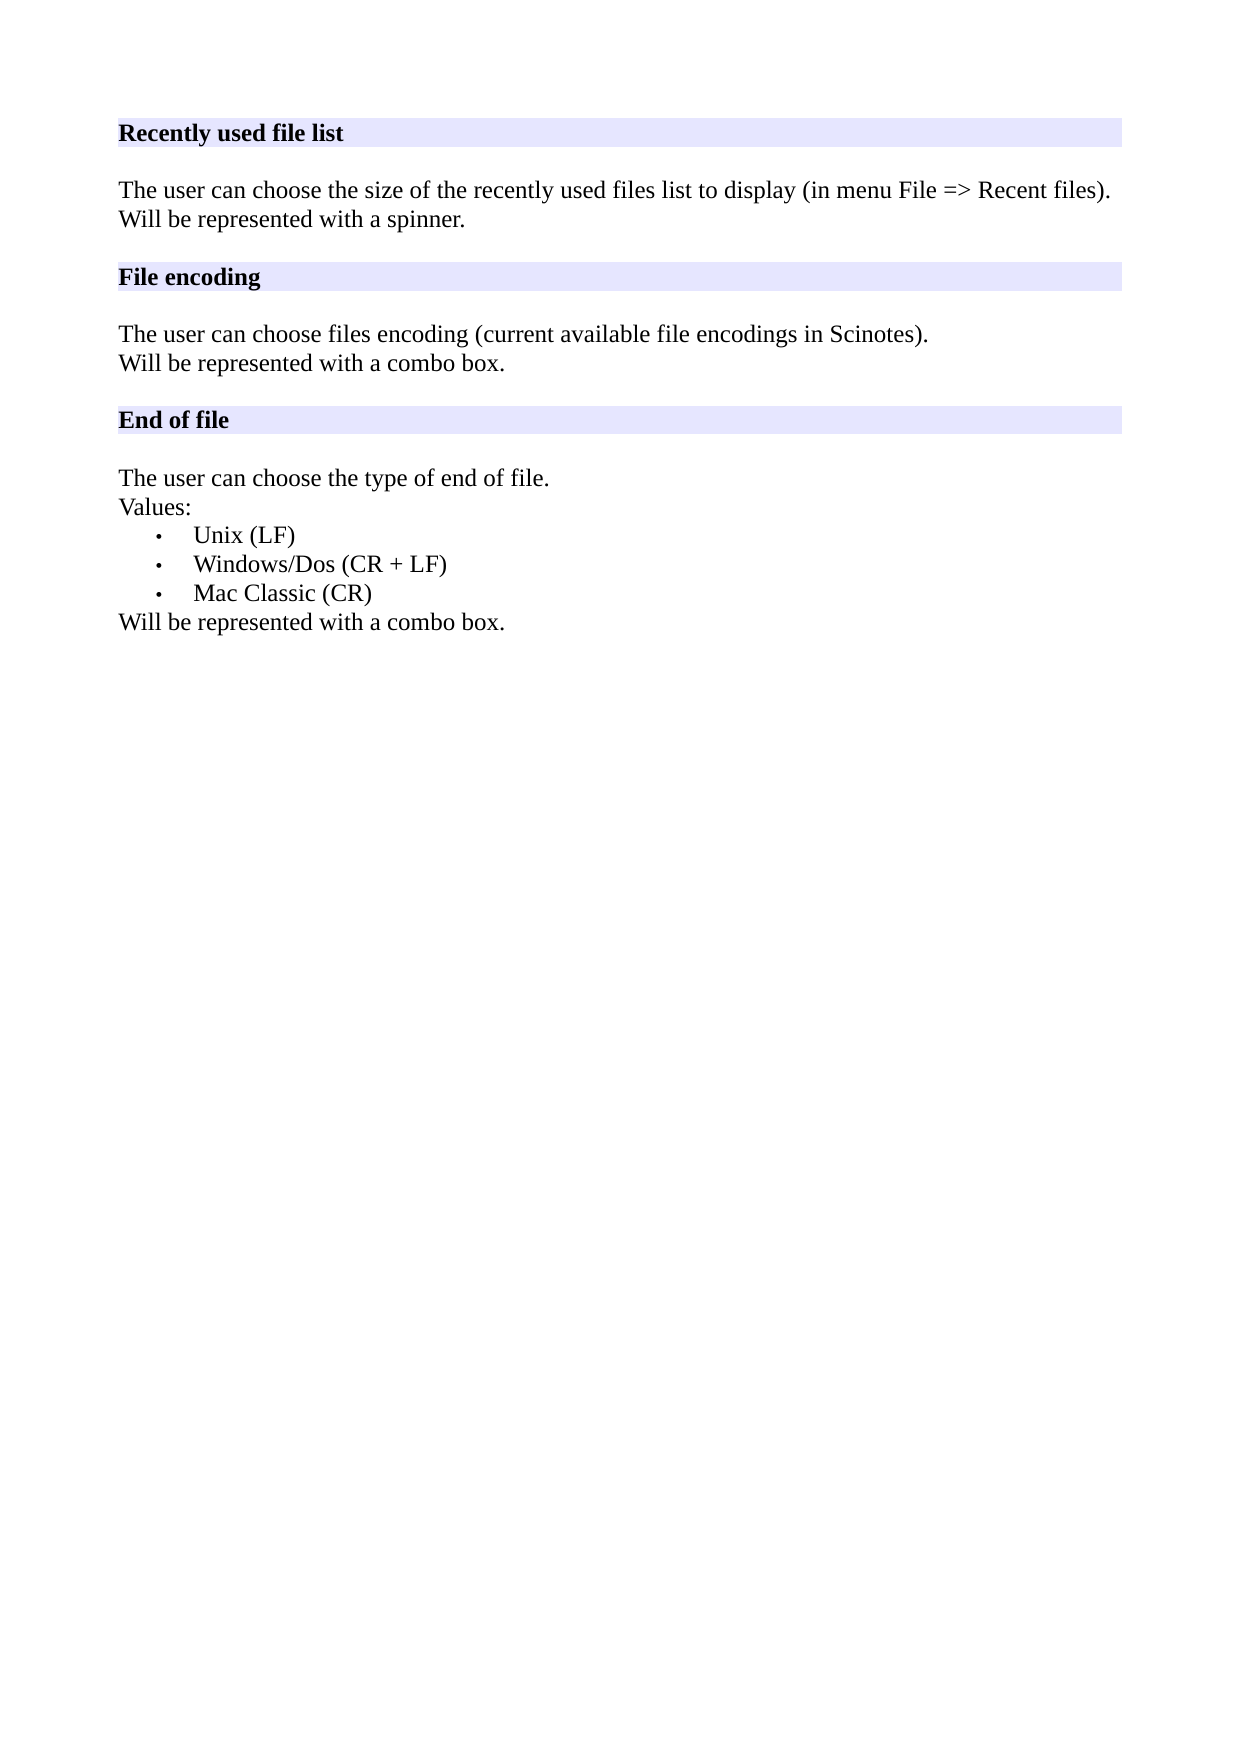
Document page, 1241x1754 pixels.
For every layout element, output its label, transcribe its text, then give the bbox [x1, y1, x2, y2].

list Mac Classic (CR) [156, 578, 1122, 607]
text The user can choose the type of end of file. [118, 463, 1122, 492]
text File encoding [118, 262, 1122, 291]
text The user can choose the size of the recently used files list to display (in menu File => Recent files). [118, 176, 1122, 204]
text Will be represented with a combo box. [118, 348, 1122, 377]
list Windows/Dos (CR + LF) [156, 549, 1122, 578]
list Unix (LF) [156, 521, 1122, 549]
text End of file [118, 406, 1122, 434]
text Values: [118, 492, 1122, 521]
text Will be represented with a spinner. [118, 204, 1122, 233]
text The user can choose files encoding (current available file encodings in Scinotes). [118, 319, 1122, 348]
text Recently used file list [118, 118, 1122, 147]
text Will be represented with a combo box. [118, 607, 1122, 636]
